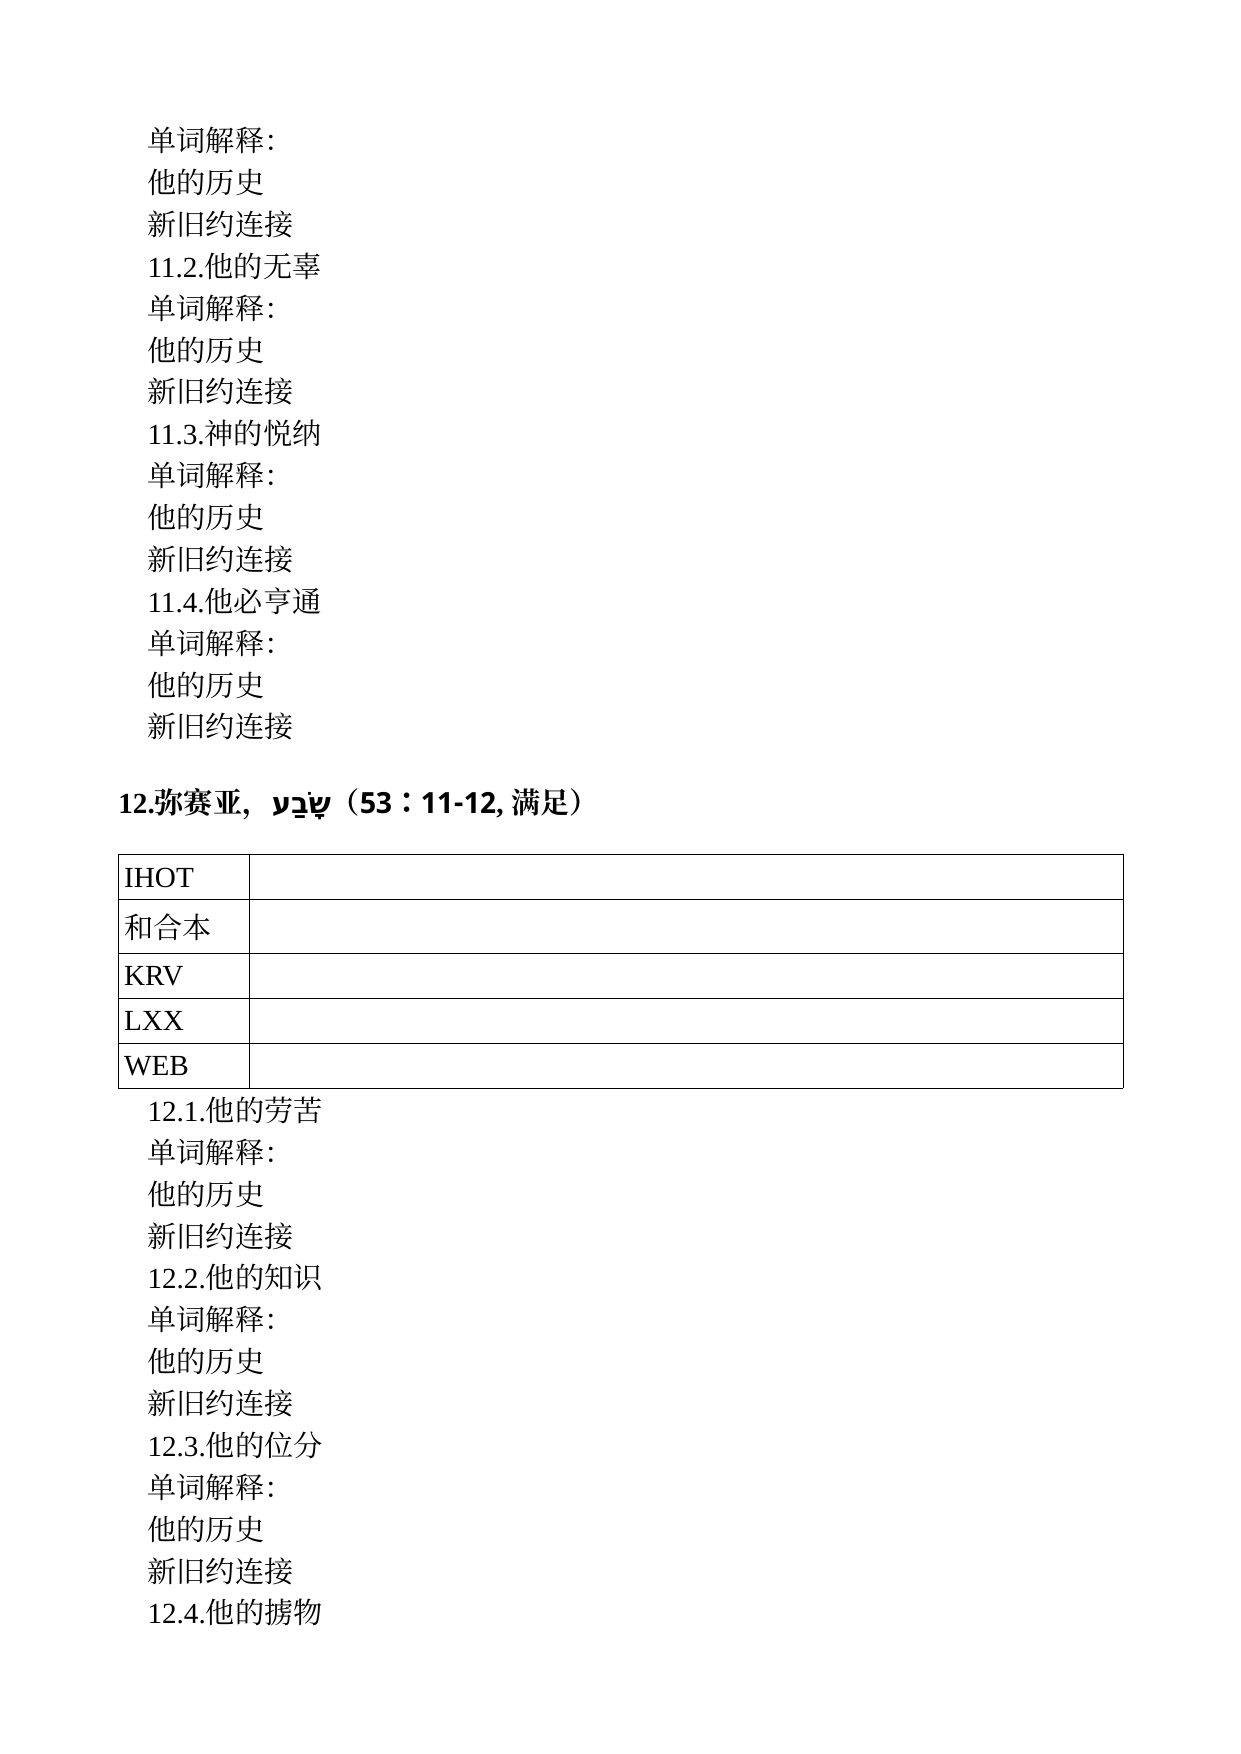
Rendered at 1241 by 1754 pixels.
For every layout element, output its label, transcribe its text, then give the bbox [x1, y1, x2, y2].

table_cell LXX [119, 999, 249, 1043]
text 新旧约连接 [118, 1213, 1122, 1255]
table_cell 和合本 [119, 900, 249, 952]
text 他的历史 [118, 495, 1122, 537]
text 12.3.他的位分 [118, 1423, 1122, 1465]
text 单词解释： [118, 1297, 1122, 1339]
text 单词解释： [118, 118, 1122, 160]
text 单词解释： [118, 286, 1122, 327]
text 12.2.他的知识 [118, 1255, 1122, 1297]
text 新旧约连接 [118, 704, 1122, 746]
text 新旧约连接 [118, 369, 1122, 411]
text 单词解释： [118, 621, 1122, 662]
table_cell WEB [119, 1044, 249, 1088]
text 12.弥赛亚，שָֹבַע（53：11-12, 满足） [118, 780, 1122, 825]
text 12.4.他的掳物 [118, 1590, 1122, 1632]
text 他的历史 [118, 662, 1122, 704]
table_cell [250, 954, 1123, 998]
text 11.3.神的悦纳 [118, 411, 1122, 453]
text 他的历史 [118, 1339, 1122, 1381]
table_header [250, 855, 1123, 899]
text 单词解释： [118, 453, 1122, 495]
text 单词解释： [118, 1130, 1122, 1172]
text 新旧约连接 [118, 202, 1122, 244]
table_cell KRV [119, 954, 249, 998]
text 新旧约连接 [118, 537, 1122, 579]
text 11.4.他必亨通 [118, 579, 1122, 621]
text 单词解释： [118, 1465, 1122, 1507]
table_cell [250, 900, 1123, 952]
table_cell [250, 999, 1123, 1043]
text 他的历史 [118, 1507, 1122, 1548]
text 11.2.他的无辜 [118, 244, 1122, 286]
text 他的历史 [118, 1172, 1122, 1213]
text 新旧约连接 [118, 1548, 1122, 1590]
text 新旧约连接 [118, 1381, 1122, 1423]
text 他的历史 [118, 160, 1122, 202]
table_header IHOT [119, 855, 249, 899]
table_cell [250, 1044, 1123, 1088]
text 他的历史 [118, 327, 1122, 369]
text 12.1.他的劳苦 [118, 1089, 1122, 1130]
